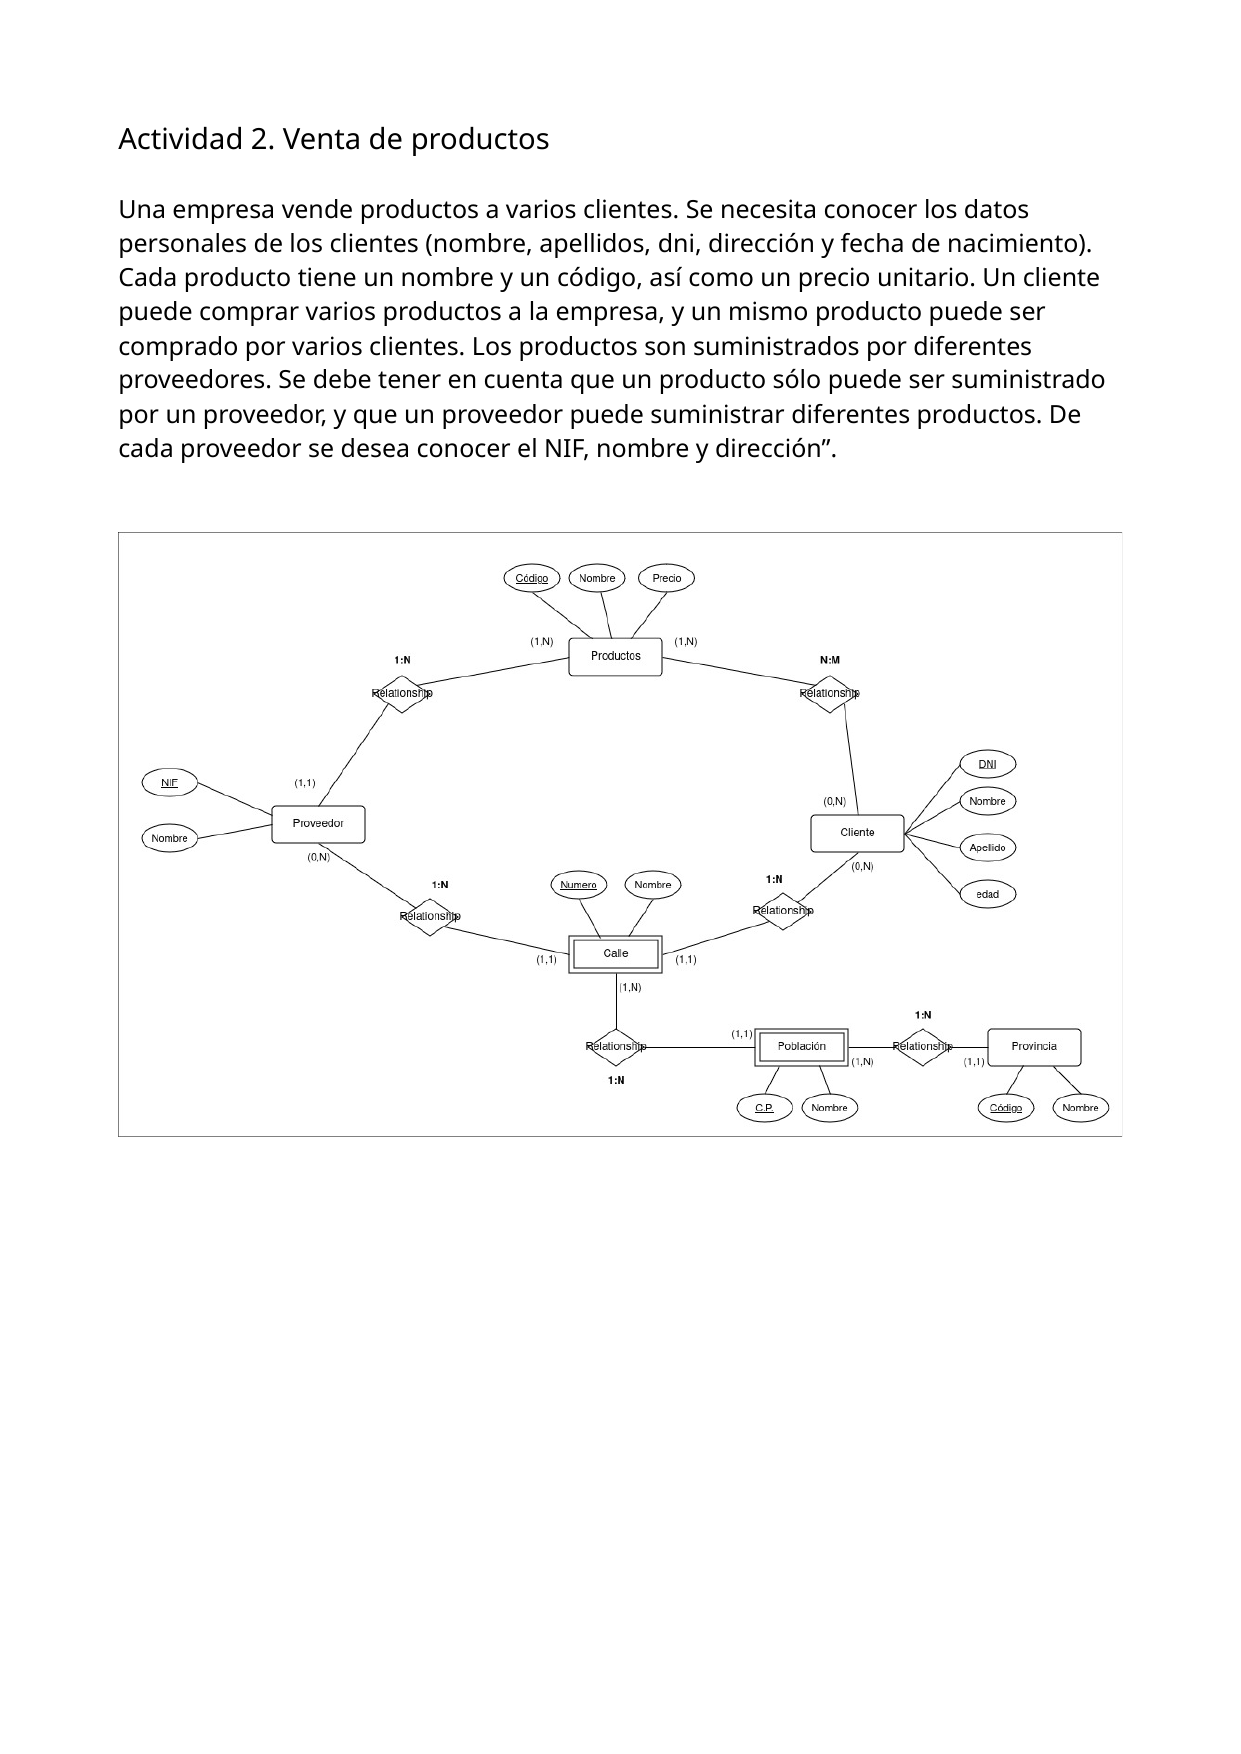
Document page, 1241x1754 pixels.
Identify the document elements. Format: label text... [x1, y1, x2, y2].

text Actividad 2. Venta de productos [118, 118, 1122, 158]
text Una empresa vende productos a varios clientes. Se necesita conocer los datos personales de los clientes (nombre, apellidos, dni, dirección y fecha de nacimiento). Cada producto tiene un nombre y un código, así como un precio unitario. Un cliente puede comprar varios productos a la empresa, y un mismo producto puede ser comprado por varios clientes. Los productos son suministrados por diferentes proveedores. Se debe tener en cuenta que un producto sólo puede ser suministrado por un proveedor, y que un proveedor puede suministrar diferentes productos. De cada proveedor se desea conocer el NIF, nombre y dirección”. [118, 192, 1122, 464]
picture [118, 532, 1123, 1137]
